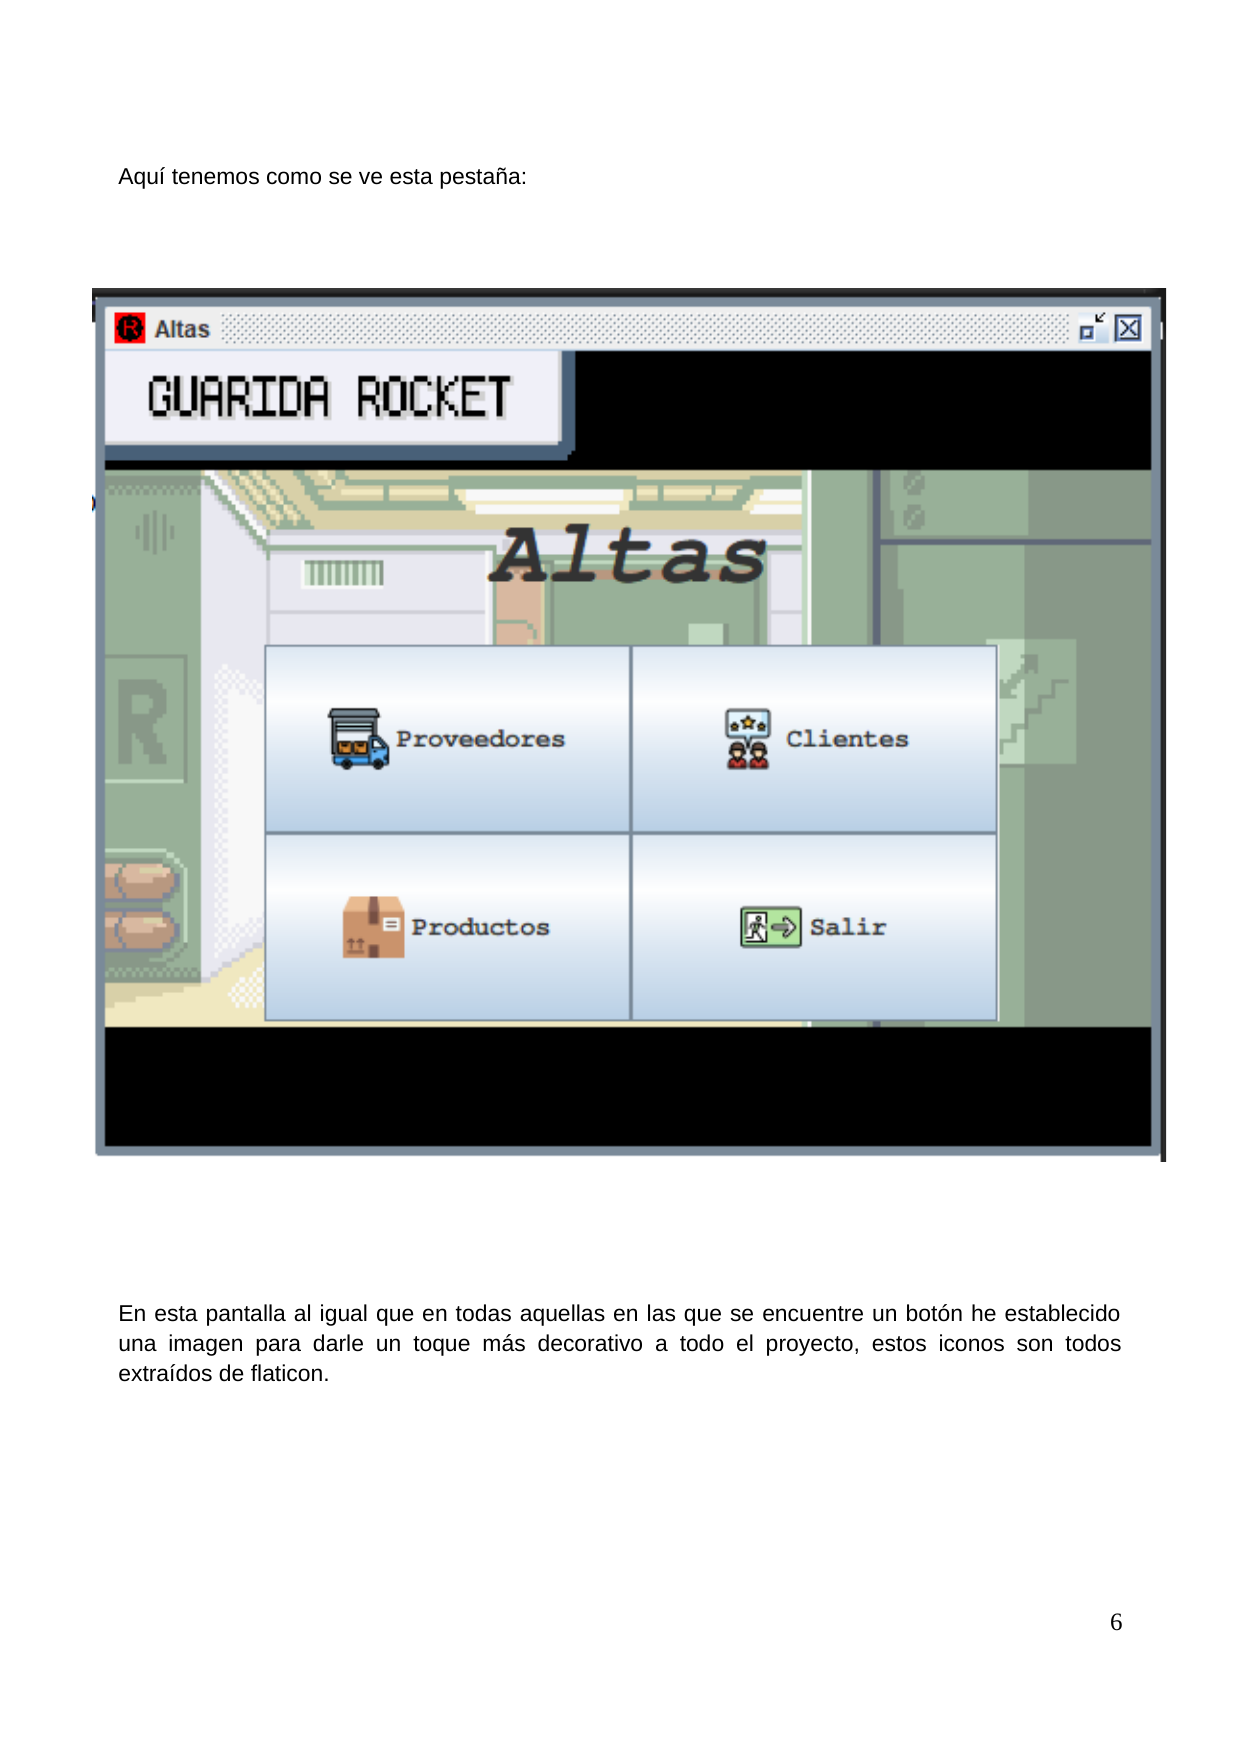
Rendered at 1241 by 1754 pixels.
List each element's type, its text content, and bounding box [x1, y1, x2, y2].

picture [92, 288, 1167, 1162]
text En esta pantalla al igual que en todas aquellas en las que se encuentre un botón he establecido una imagen para darle un toque más decorativo a todo el proyecto, estos iconos son todos extraídos de flaticon. [118, 1299, 1122, 1386]
text Aquí tenemos como se ve esta pestaña: [118, 163, 1122, 189]
